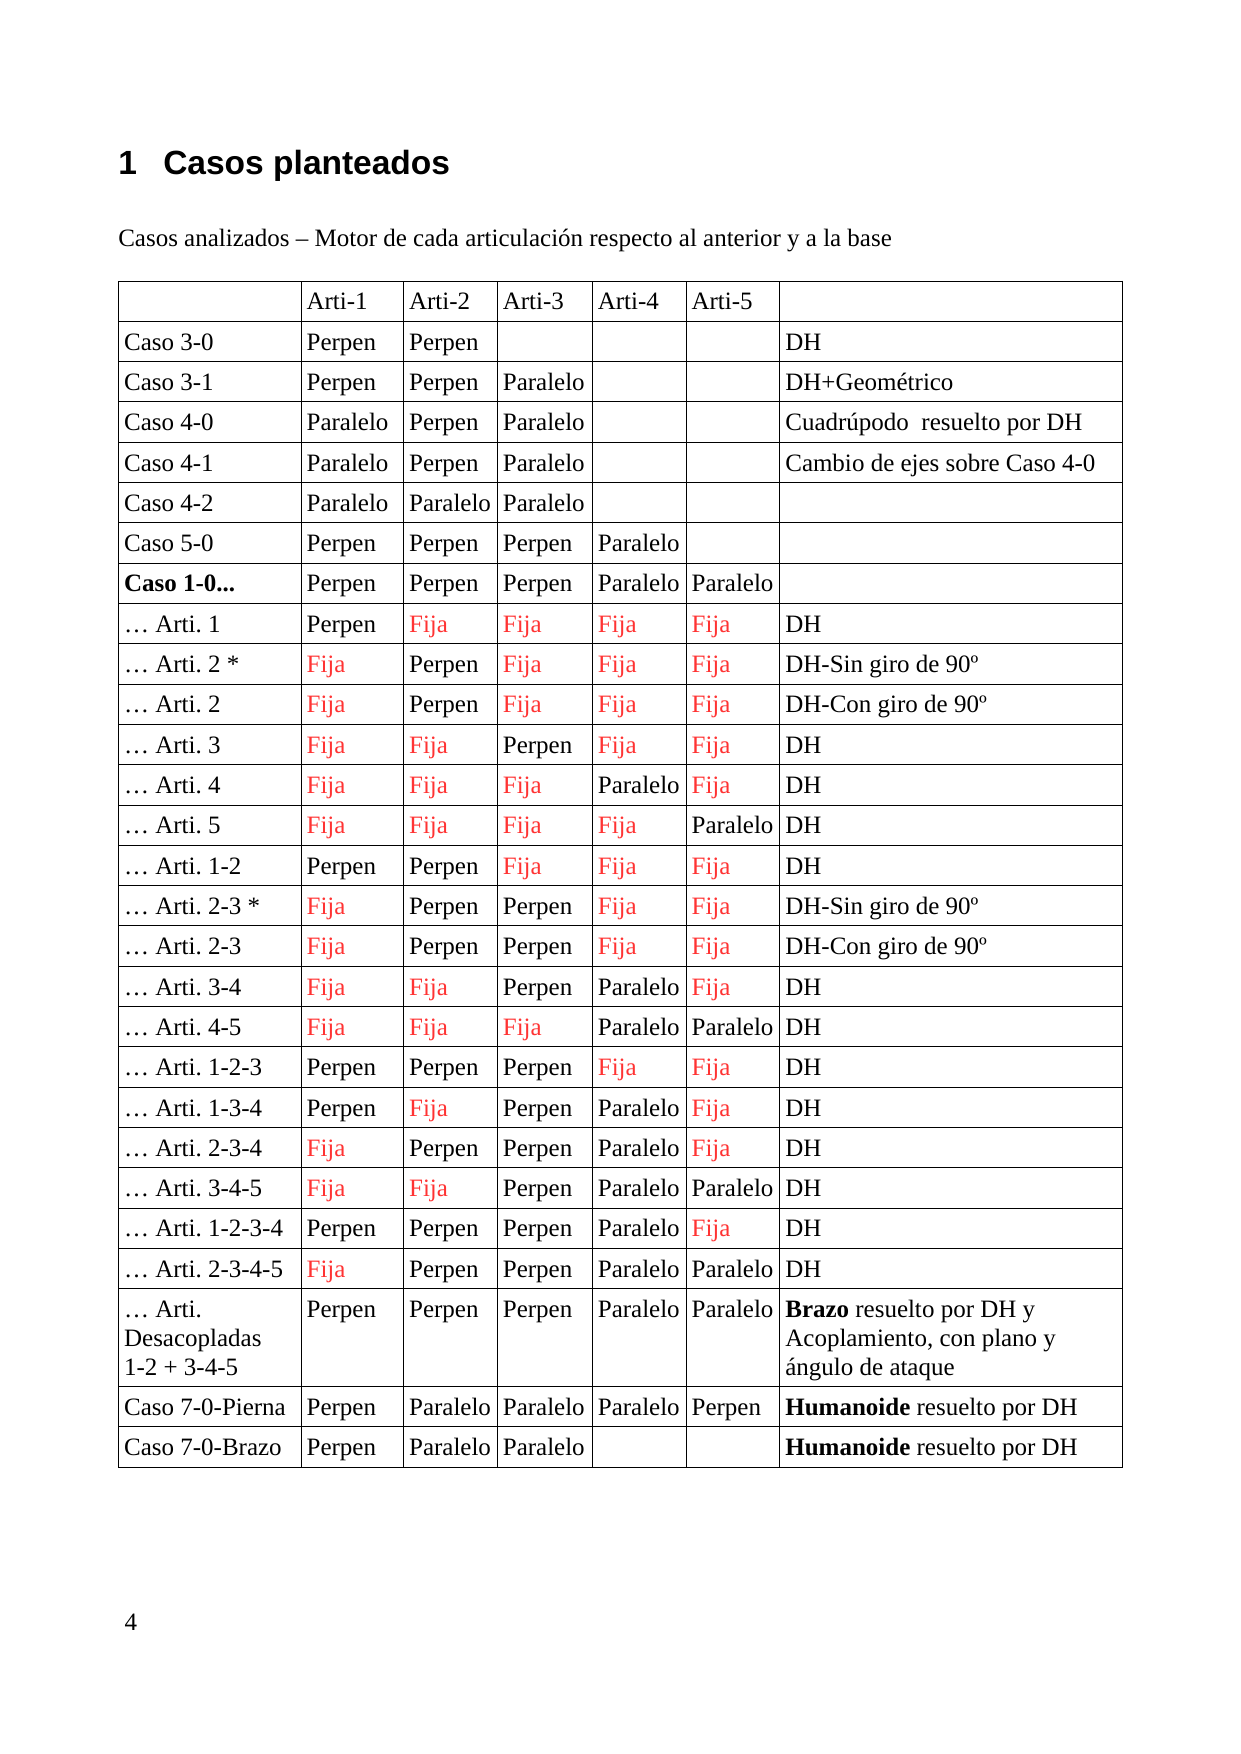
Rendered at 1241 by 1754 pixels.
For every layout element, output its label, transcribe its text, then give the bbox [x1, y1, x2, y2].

table_cell Fija [687, 1209, 779, 1248]
table_cell [687, 483, 779, 522]
table_cell Perpen [404, 1128, 497, 1167]
table_cell DH-Con giro de 90º [780, 685, 1122, 724]
table_cell Fija [687, 604, 779, 643]
table_cell DH-Sin giro de 90º [780, 644, 1122, 684]
table_cell Fija [302, 886, 403, 925]
table_cell … Arti. Desacopladas 1-2 + 3-4-5 [119, 1289, 301, 1386]
table_cell Cambio de ejes sobre Caso 4-0 [780, 443, 1122, 482]
table_cell Fija [302, 1168, 403, 1208]
table_cell Caso 5-0 [119, 523, 301, 563]
table_cell Fija [302, 926, 403, 966]
table_cell Brazo resuelto por DH y Acoplamiento, con plano y ángulo de ataque [780, 1289, 1122, 1386]
table_cell Fija [498, 644, 592, 684]
table_cell Fija [687, 725, 779, 764]
table_cell Fija [687, 765, 779, 805]
table_cell Cuadrúpodo resuelto por DH [780, 402, 1122, 442]
table_cell … Arti. 1-2 [119, 846, 301, 885]
table_cell Fija [302, 806, 403, 845]
table_cell Fija [687, 846, 779, 885]
table_cell Fija [498, 1007, 592, 1046]
table_cell Perpen [498, 523, 592, 563]
table_cell Perpen [404, 685, 497, 724]
table_cell Perpen [498, 1088, 592, 1127]
table_header [119, 282, 301, 321]
table_cell Perpen [687, 1387, 779, 1426]
table_cell … Arti. 2 * [119, 644, 301, 684]
table_cell Paralelo [498, 1387, 592, 1426]
table_cell DH [780, 1007, 1122, 1046]
table_cell Caso 7-0-Pierna [119, 1387, 301, 1426]
table_cell Perpen [302, 1387, 403, 1426]
table_cell DH [780, 1088, 1122, 1127]
table_cell Paralelo [593, 1128, 686, 1167]
table_cell … Arti. 2-3 [119, 926, 301, 966]
table_cell Paralelo [687, 564, 779, 603]
table_header Arti-2 [404, 282, 497, 321]
table_cell Fija [593, 725, 686, 764]
table_cell Caso 7-0-Brazo [119, 1427, 301, 1467]
table_cell Paralelo [498, 402, 592, 442]
table_cell Perpen [498, 1249, 592, 1288]
table_cell … Arti. 2-3-4 [119, 1128, 301, 1167]
table_cell [780, 564, 1122, 603]
table_cell DH-Con giro de 90º [780, 926, 1122, 966]
table_cell Fija [404, 725, 497, 764]
table_cell Fija [404, 1088, 497, 1127]
table_cell DH [780, 846, 1122, 885]
table_cell Paralelo [687, 1168, 779, 1208]
table_cell … Arti. 5 [119, 806, 301, 845]
table_cell Humanoide resuelto por DH [780, 1427, 1122, 1467]
table_cell Fija [302, 1007, 403, 1046]
table_header Arti-5 [687, 282, 779, 321]
table_cell DH [780, 604, 1122, 643]
table_cell Paralelo [404, 1427, 497, 1467]
table_cell Caso 3-1 [119, 362, 301, 401]
table_cell Caso 4-1 [119, 443, 301, 482]
table_cell … Arti. 2-3 * [119, 886, 301, 925]
table_cell Perpen [404, 1047, 497, 1087]
table_cell Fija [404, 967, 497, 1006]
table_cell Fija [302, 644, 403, 684]
table_cell Perpen [302, 523, 403, 563]
table_cell [593, 402, 686, 442]
table_cell Caso 4-2 [119, 483, 301, 522]
table_cell Perpen [404, 1289, 497, 1386]
table_cell DH [780, 806, 1122, 845]
table_cell Fija [593, 1047, 686, 1087]
table_cell Paralelo [404, 483, 497, 522]
table_cell Fija [404, 806, 497, 845]
table_cell Paralelo [498, 1427, 592, 1467]
table_cell Perpen [498, 1047, 592, 1087]
table_cell Paralelo [687, 1289, 779, 1386]
table_cell Perpen [498, 1128, 592, 1167]
table_cell DH [780, 1209, 1122, 1248]
table_cell Fija [687, 886, 779, 925]
table_cell Paralelo [593, 1168, 686, 1208]
table_cell Perpen [404, 402, 497, 442]
table_cell … Arti. 1-3-4 [119, 1088, 301, 1127]
table_cell … Arti. 2 [119, 685, 301, 724]
table_cell … Arti. 1 [119, 604, 301, 643]
table_cell Perpen [302, 362, 403, 401]
table_cell Fija [302, 765, 403, 805]
table_cell Paralelo [687, 1007, 779, 1046]
table_cell Perpen [404, 926, 497, 966]
table_cell … Arti. 1-2-3 [119, 1047, 301, 1087]
table_cell Perpen [302, 1289, 403, 1386]
table_cell … Arti. 4-5 [119, 1007, 301, 1046]
table_cell DH [780, 1128, 1122, 1167]
table_cell Paralelo [302, 443, 403, 482]
table_cell [780, 523, 1122, 563]
table_cell Fija [302, 685, 403, 724]
table_cell [687, 523, 779, 563]
table_cell Perpen [498, 564, 592, 603]
table_cell DH [780, 967, 1122, 1006]
table_cell … Arti. 1-2-3-4 [119, 1209, 301, 1248]
table_cell Fija [498, 806, 592, 845]
table_cell Fija [593, 685, 686, 724]
table_cell [593, 483, 686, 522]
table_cell Fija [498, 846, 592, 885]
table_cell Fija [404, 1168, 497, 1208]
table_cell Fija [687, 967, 779, 1006]
table_cell Fija [404, 1007, 497, 1046]
table_cell Paralelo [302, 483, 403, 522]
table_cell Paralelo [498, 443, 592, 482]
table_cell Fija [593, 644, 686, 684]
table_cell Paralelo [593, 1387, 686, 1426]
table_cell Paralelo [404, 1387, 497, 1426]
table_cell Caso 1-0... [119, 564, 301, 603]
table_cell Paralelo [687, 1249, 779, 1288]
table_cell DH+Geométrico [780, 362, 1122, 401]
table_cell Perpen [498, 1209, 592, 1248]
table_cell Fija [593, 806, 686, 845]
table_cell DH [780, 322, 1122, 361]
table_header Arti-4 [593, 282, 686, 321]
table_cell Perpen [404, 644, 497, 684]
table_cell Caso 3-0 [119, 322, 301, 361]
table_cell Paralelo [593, 765, 686, 805]
table_cell Perpen [404, 564, 497, 603]
table_cell Paralelo [593, 967, 686, 1006]
table_cell Perpen [404, 362, 497, 401]
table_cell Fija [302, 1128, 403, 1167]
table_cell [593, 362, 686, 401]
table_cell Caso 4-0 [119, 402, 301, 442]
table_cell [593, 1427, 686, 1467]
table_cell … Arti. 2-3-4-5 [119, 1249, 301, 1288]
table_cell Perpen [302, 1088, 403, 1127]
table_cell DH [780, 725, 1122, 764]
table_cell Fija [687, 1088, 779, 1127]
table_cell [593, 443, 686, 482]
table_cell Paralelo [593, 1289, 686, 1386]
table_cell [687, 402, 779, 442]
table_cell Fija [498, 604, 592, 643]
table_cell Perpen [404, 443, 497, 482]
table_cell Paralelo [302, 402, 403, 442]
table_cell Paralelo [593, 1088, 686, 1127]
text Casos analizados – Motor de cada articulación respecto al anterior y a la base [118, 223, 1122, 252]
table_cell Perpen [498, 967, 592, 1006]
table_cell Paralelo [593, 1249, 686, 1288]
table_cell Perpen [404, 1209, 497, 1248]
table_cell [687, 443, 779, 482]
table_cell Perpen [302, 604, 403, 643]
table_cell Perpen [498, 886, 592, 925]
table_cell Fija [687, 685, 779, 724]
table_cell DH [780, 1047, 1122, 1087]
table_cell Fija [498, 685, 592, 724]
table_cell Fija [687, 1128, 779, 1167]
table_header Arti-1 [302, 282, 403, 321]
table_cell Paralelo [593, 1209, 686, 1248]
table_cell Perpen [498, 926, 592, 966]
table_cell Perpen [404, 523, 497, 563]
table_cell … Arti. 4 [119, 765, 301, 805]
table_cell Perpen [404, 846, 497, 885]
table_cell Paralelo [593, 523, 686, 563]
table_cell DH [780, 765, 1122, 805]
table_cell Fija [687, 926, 779, 966]
table_cell Paralelo [593, 1007, 686, 1046]
table_cell DH-Sin giro de 90º [780, 886, 1122, 925]
table_cell Fija [687, 644, 779, 684]
table_header [780, 282, 1122, 321]
table_cell [687, 362, 779, 401]
table_cell Paralelo [687, 806, 779, 845]
table_cell … Arti. 3-4-5 [119, 1168, 301, 1208]
table_cell Fija [404, 604, 497, 643]
table_cell Perpen [404, 886, 497, 925]
table_cell Fija [404, 765, 497, 805]
table_cell [593, 322, 686, 361]
table_cell Fija [302, 725, 403, 764]
table_cell Paralelo [498, 483, 592, 522]
table_cell Fija [593, 846, 686, 885]
table_cell … Arti. 3 [119, 725, 301, 764]
table_header Arti-3 [498, 282, 592, 321]
subtitle Casos planteados [118, 143, 1122, 182]
table_cell Perpen [302, 846, 403, 885]
table_cell Fija [302, 967, 403, 1006]
table_cell Perpen [404, 322, 497, 361]
table_cell Perpen [404, 1249, 497, 1288]
table_cell Perpen [302, 1047, 403, 1087]
table_cell Perpen [302, 1427, 403, 1467]
table_cell Perpen [498, 1289, 592, 1386]
table_cell Fija [593, 926, 686, 966]
table_cell [687, 1427, 779, 1467]
table_cell Fija [687, 1047, 779, 1087]
table_cell Fija [302, 1249, 403, 1288]
table_cell Perpen [302, 1209, 403, 1248]
table_cell DH [780, 1168, 1122, 1208]
table_cell Perpen [498, 1168, 592, 1208]
table_cell … Arti. 3-4 [119, 967, 301, 1006]
table_cell [780, 483, 1122, 522]
table_cell Paralelo [498, 362, 592, 401]
table_cell Humanoide resuelto por DH [780, 1387, 1122, 1426]
table_cell Perpen [498, 725, 592, 764]
table_cell DH [780, 1249, 1122, 1288]
table_cell Fija [593, 604, 686, 643]
table_cell Perpen [302, 564, 403, 603]
table_cell Perpen [302, 322, 403, 361]
table_cell [687, 322, 779, 361]
table_cell Fija [498, 765, 592, 805]
table_cell Paralelo [593, 564, 686, 603]
table_cell [498, 322, 592, 361]
table_cell Fija [593, 886, 686, 925]
